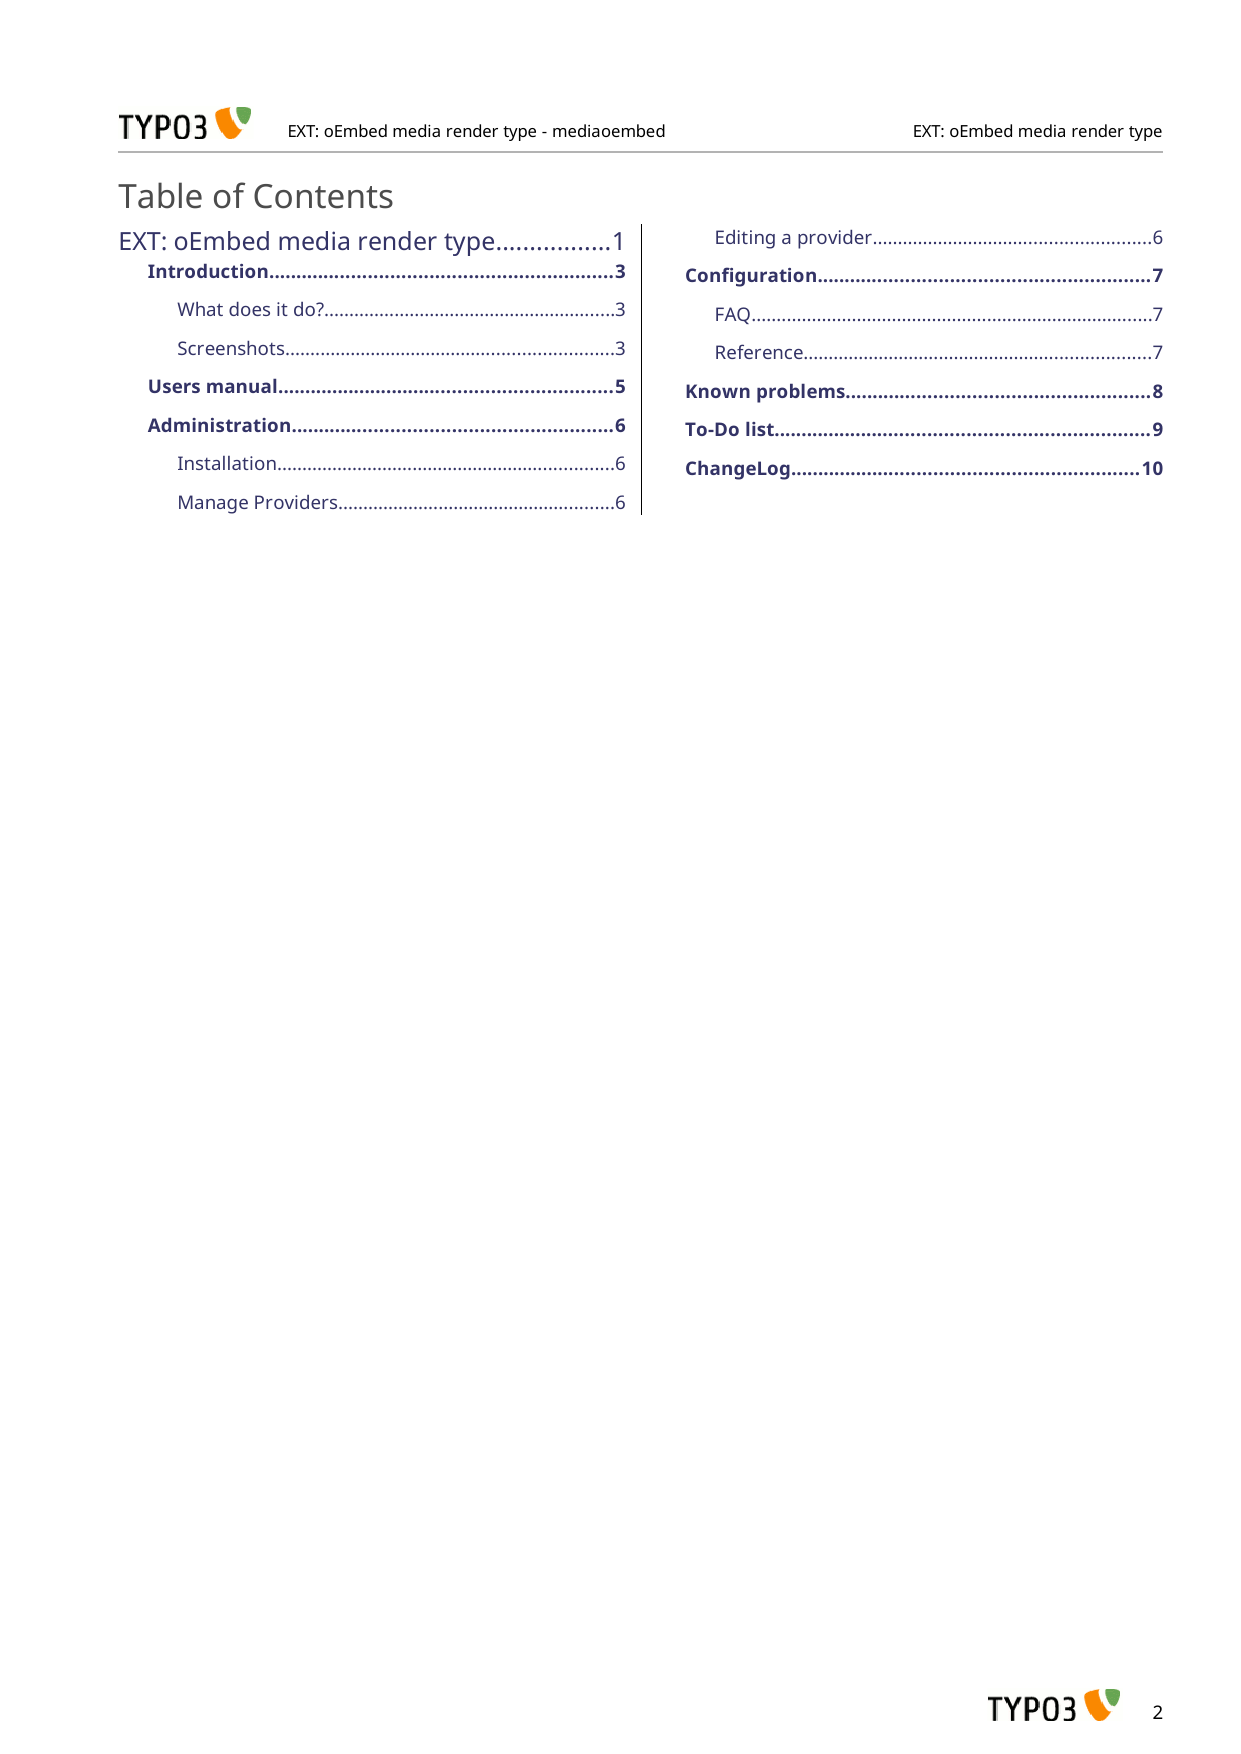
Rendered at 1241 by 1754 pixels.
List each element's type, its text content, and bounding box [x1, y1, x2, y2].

text Editing a provider 6 [714, 224, 1163, 250]
text Administration 6 [148, 412, 626, 438]
text Configuration 7 [685, 262, 1163, 288]
text Known problems 8 [685, 378, 1163, 404]
text ChangeLog 10 [685, 454, 1163, 481]
picture [118, 106, 254, 139]
text What does it do? 3 [177, 296, 626, 322]
text Users manual 5 [148, 373, 626, 399]
subtitle Table of Contents [118, 172, 1163, 218]
text Installation 6 [177, 450, 626, 476]
text Reference 7 [714, 339, 1163, 365]
text Screenshots 3 [177, 335, 626, 361]
text To-Do list 9 [685, 416, 1163, 442]
picture [987, 1688, 1123, 1721]
text FAQ 7 [714, 301, 1163, 327]
text EXT: oEmbed media render type 1 [118, 224, 626, 258]
text Manage Providers 6 [177, 488, 626, 514]
text Introduction 3 [148, 258, 626, 284]
